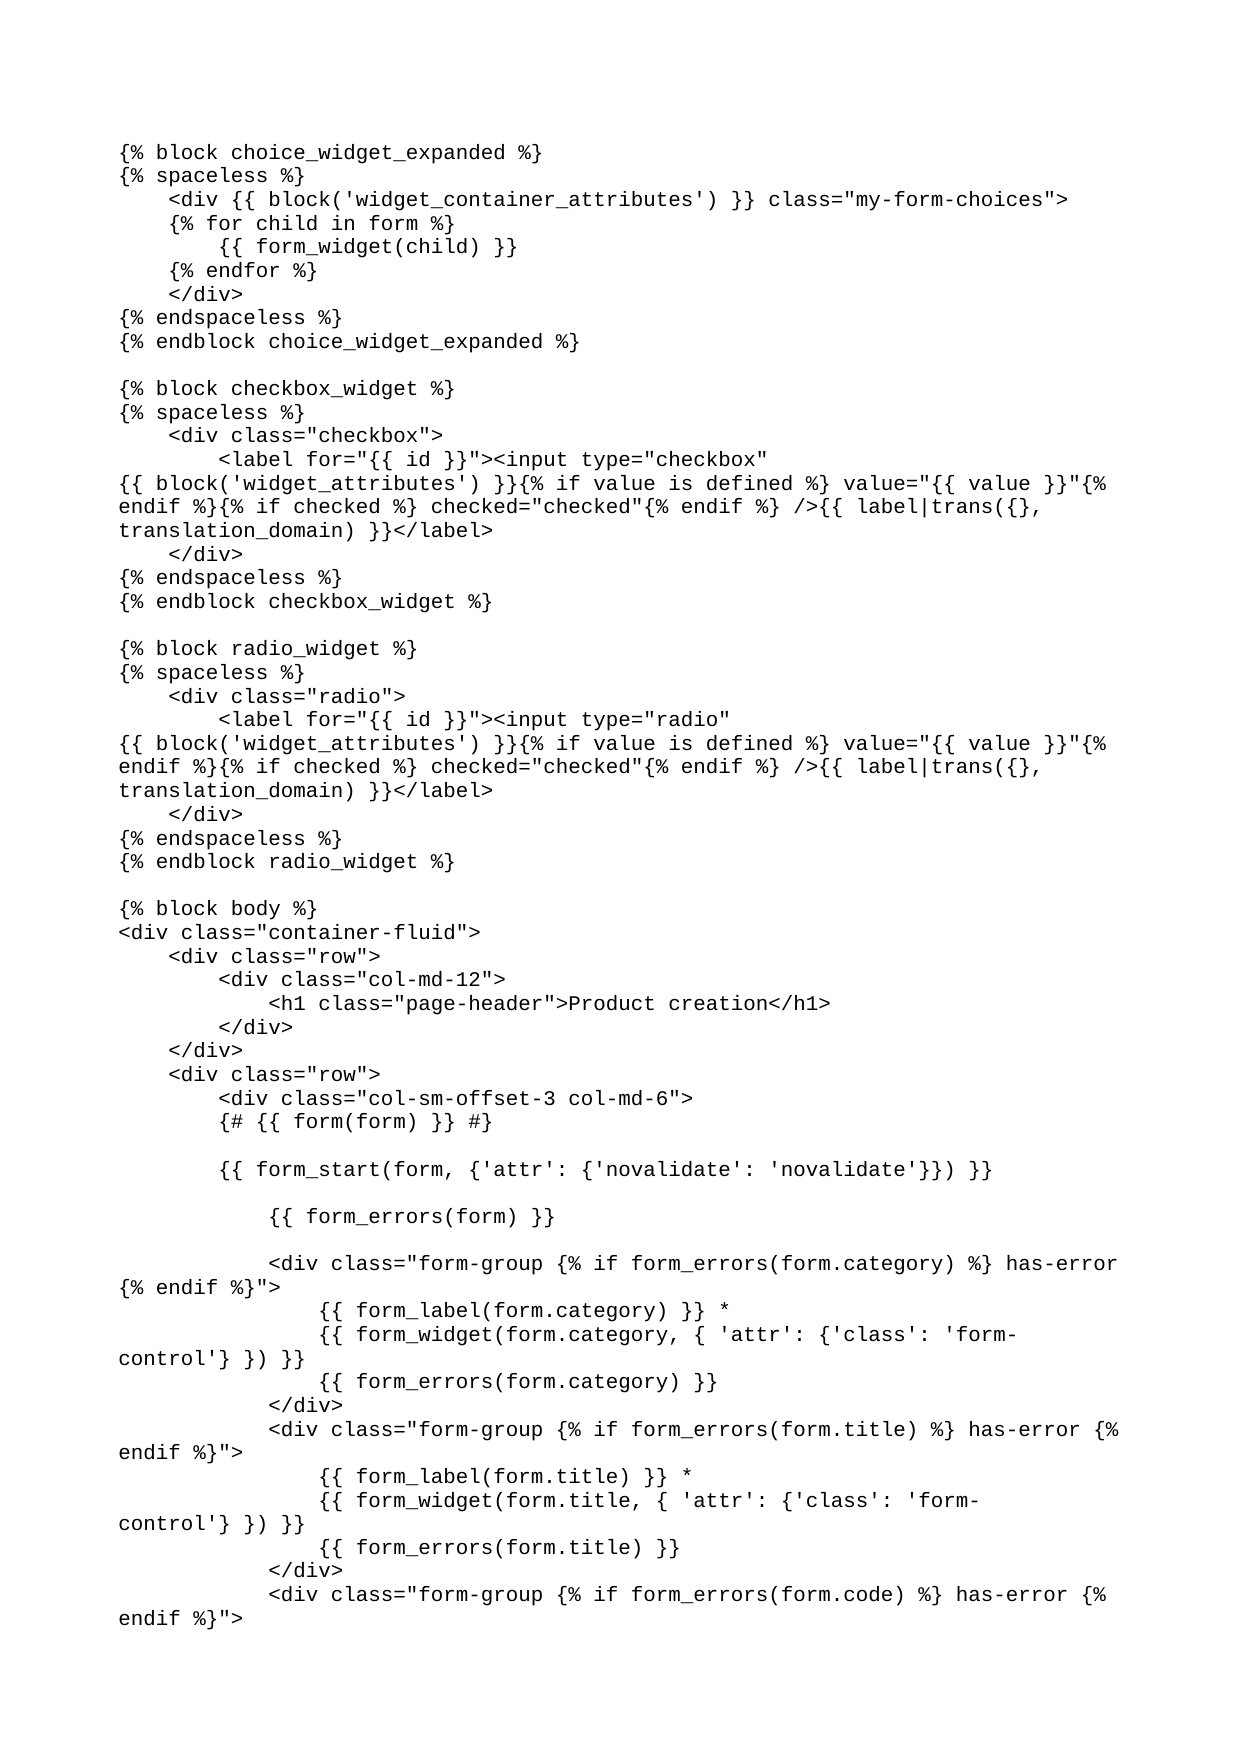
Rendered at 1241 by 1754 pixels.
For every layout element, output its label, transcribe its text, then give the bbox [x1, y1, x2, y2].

text {% spaceless %} [118, 165, 1122, 189]
text {% endblock choice_widget_expanded %} [118, 331, 1122, 354]
text {{ form_label(form.category) }} * [118, 1300, 1122, 1324]
text <label for="{{ id }}"><input type="checkbox" {{ block('widget_attributes') }}{% if value is defined %} value="{{ value }}"{% endif %}{% if checked %} checked="checked"{% endif %} />{{ label|trans({}, translation_domain) }}</label> [118, 449, 1122, 544]
text <div class="radio"> [118, 686, 1122, 709]
text {{ form_widget(child) }} [118, 236, 1122, 260]
text {% block radio_widget %} [118, 638, 1122, 662]
text <div class="container-fluid"> [118, 922, 1122, 946]
text {{ form_start(form, {'attr': {'novalidate': 'novalidate'}}) }} [118, 1158, 1122, 1182]
text {{ form_errors(form.category) }} [118, 1371, 1122, 1395]
text </div> [118, 1561, 1122, 1584]
text {% endspaceless %} [118, 827, 1122, 851]
text </div> [118, 1040, 1122, 1064]
text {% for child in form %} [118, 213, 1122, 236]
text {% block body %} [118, 898, 1122, 922]
text {# {{ form(form) }} #} [118, 1111, 1122, 1135]
text {% endspaceless %} [118, 567, 1122, 591]
text </div> [118, 1017, 1122, 1040]
text <div {{ block('widget_container_attributes') }} class="my-form-choices"> [118, 189, 1122, 213]
text {{ form_widget(form.category, { 'attr': {'class': 'form-control'} }) }} [118, 1324, 1122, 1371]
text {% endblock checkbox_widget %} [118, 591, 1122, 615]
text <div class="form-group {% if form_errors(form.title) %} has-error {% endif %}"> [118, 1419, 1122, 1466]
text <div class="form-group {% if form_errors(form.code) %} has-error {% endif %}"> [118, 1584, 1122, 1631]
text {{ form_label(form.title) }} * [118, 1466, 1122, 1489]
text {% block checkbox_widget %} [118, 378, 1122, 402]
text </div> [118, 804, 1122, 827]
text <h1 class="page-header">Product creation</h1> [118, 993, 1122, 1017]
text {% block choice_widget_expanded %} [118, 142, 1122, 165]
text <label for="{{ id }}"><input type="radio" {{ block('widget_attributes') }}{% if value is defined %} value="{{ value }}"{% endif %}{% if checked %} checked="checked"{% endif %} />{{ label|trans({}, translation_domain) }}</label> [118, 709, 1122, 804]
text {% spaceless %} [118, 662, 1122, 686]
text {{ form_errors(form) }} [118, 1206, 1122, 1229]
text {% endspaceless %} [118, 307, 1122, 331]
text {% spaceless %} [118, 402, 1122, 426]
text <div class="form-group {% if form_errors(form.category) %} has-error {% endif %}"> [118, 1253, 1122, 1300]
text </div> [118, 284, 1122, 307]
text </div> [118, 1395, 1122, 1419]
text <div class="row"> [118, 1064, 1122, 1088]
text <div class="row"> [118, 946, 1122, 969]
text {% endfor %} [118, 260, 1122, 284]
text {{ form_errors(form.title) }} [118, 1537, 1122, 1561]
text <div class="checkbox"> [118, 426, 1122, 449]
text {% endblock radio_widget %} [118, 851, 1122, 875]
text {{ form_widget(form.title, { 'attr': {'class': 'form-control'} }) }} [118, 1489, 1122, 1537]
text <div class="col-md-12"> [118, 969, 1122, 993]
text </div> [118, 544, 1122, 567]
text <div class="col-sm-offset-3 col-md-6"> [118, 1088, 1122, 1111]
